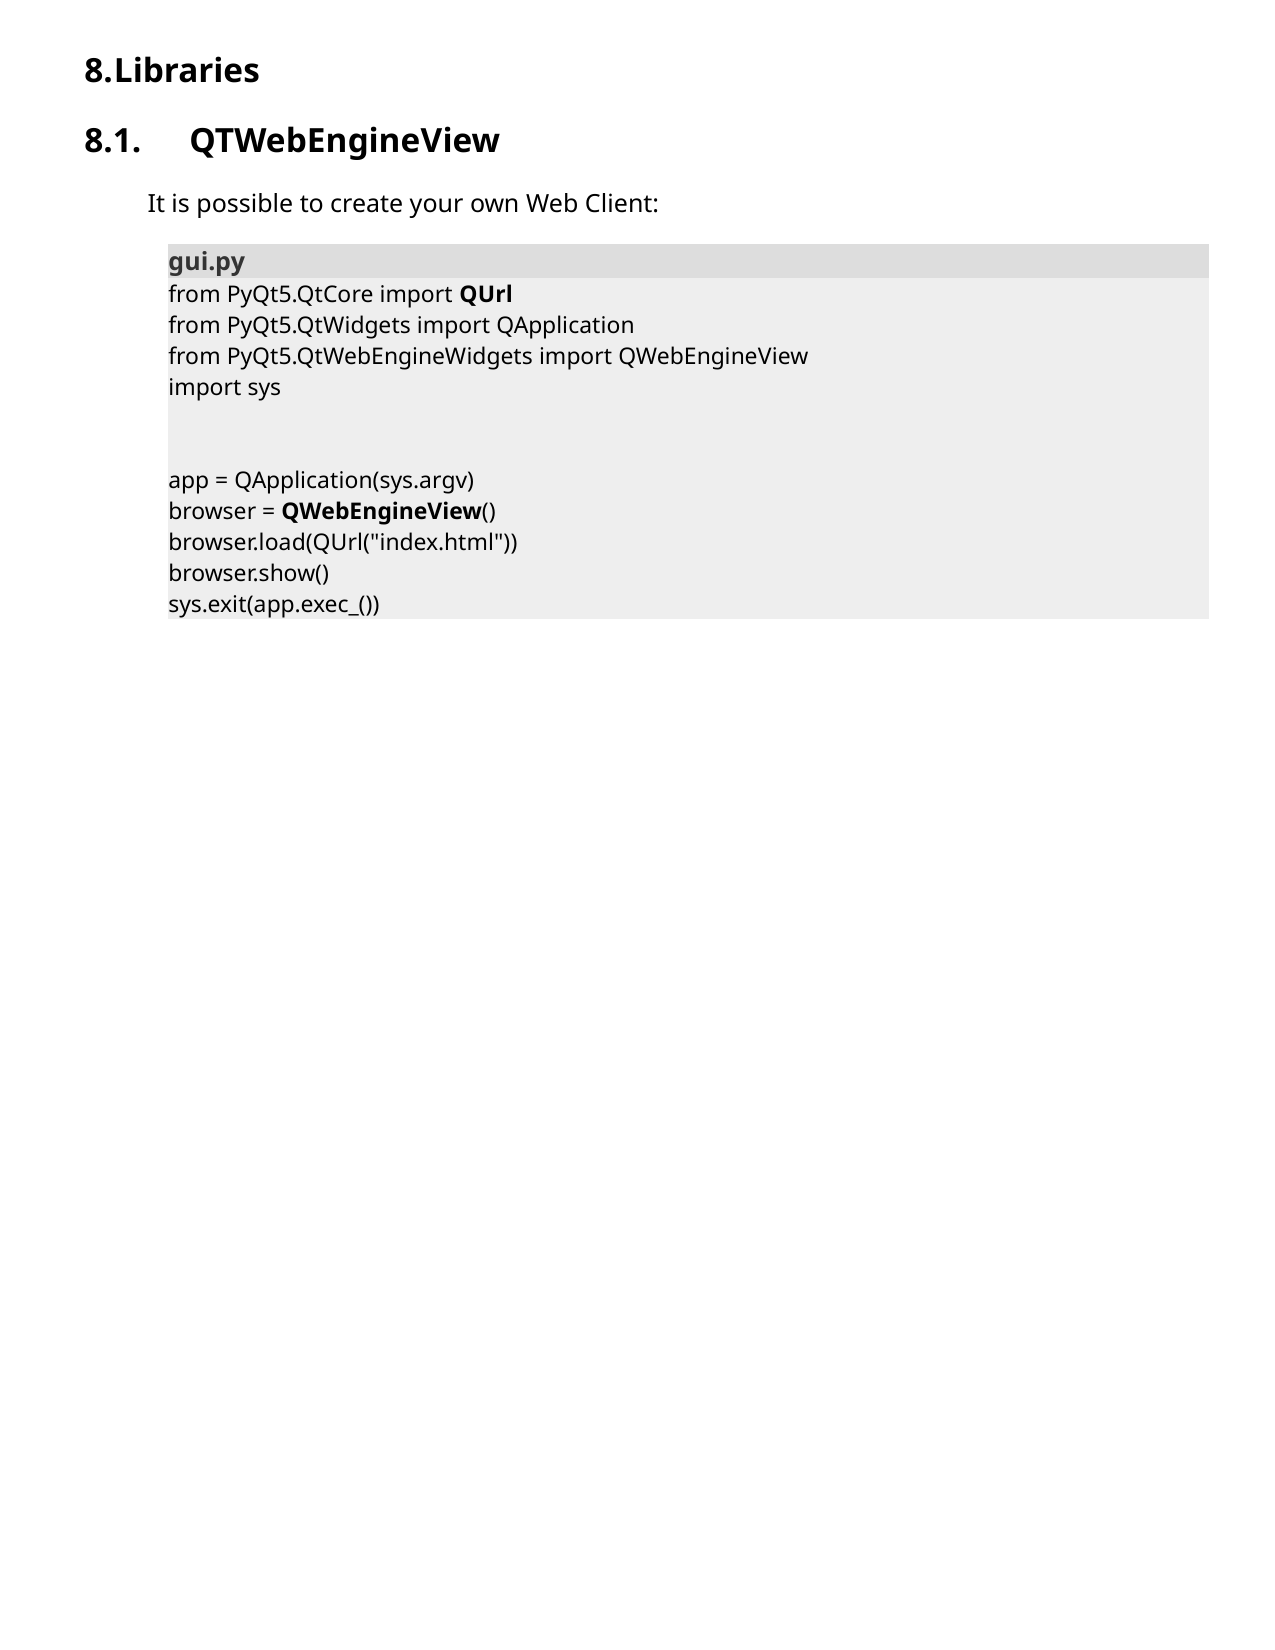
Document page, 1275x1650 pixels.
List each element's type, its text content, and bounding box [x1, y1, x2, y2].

text from PyQt5.QtWidgets import QApplication [168, 309, 1209, 340]
text from PyQt5.QtWebEngineWidgets import QWebEngineView [168, 340, 1209, 371]
text import sys [168, 371, 1209, 402]
text browser.load(QUrl("index.html")) [168, 526, 1209, 557]
text sys.exit(app.exec_()) [168, 588, 1209, 619]
text app = QApplication(sys.argv) [168, 464, 1209, 495]
text browser.show() [168, 557, 1209, 588]
subtitle QTWebEngineView [84, 116, 1209, 162]
text gui.py [168, 244, 1209, 278]
text browser = QWebEngineView() [168, 495, 1209, 526]
text from PyQt5.QtCore import QUrl [168, 278, 1209, 309]
subtitle Libraries [84, 46, 1209, 92]
text It is possible to create your own Web Client: [132, 186, 1209, 220]
